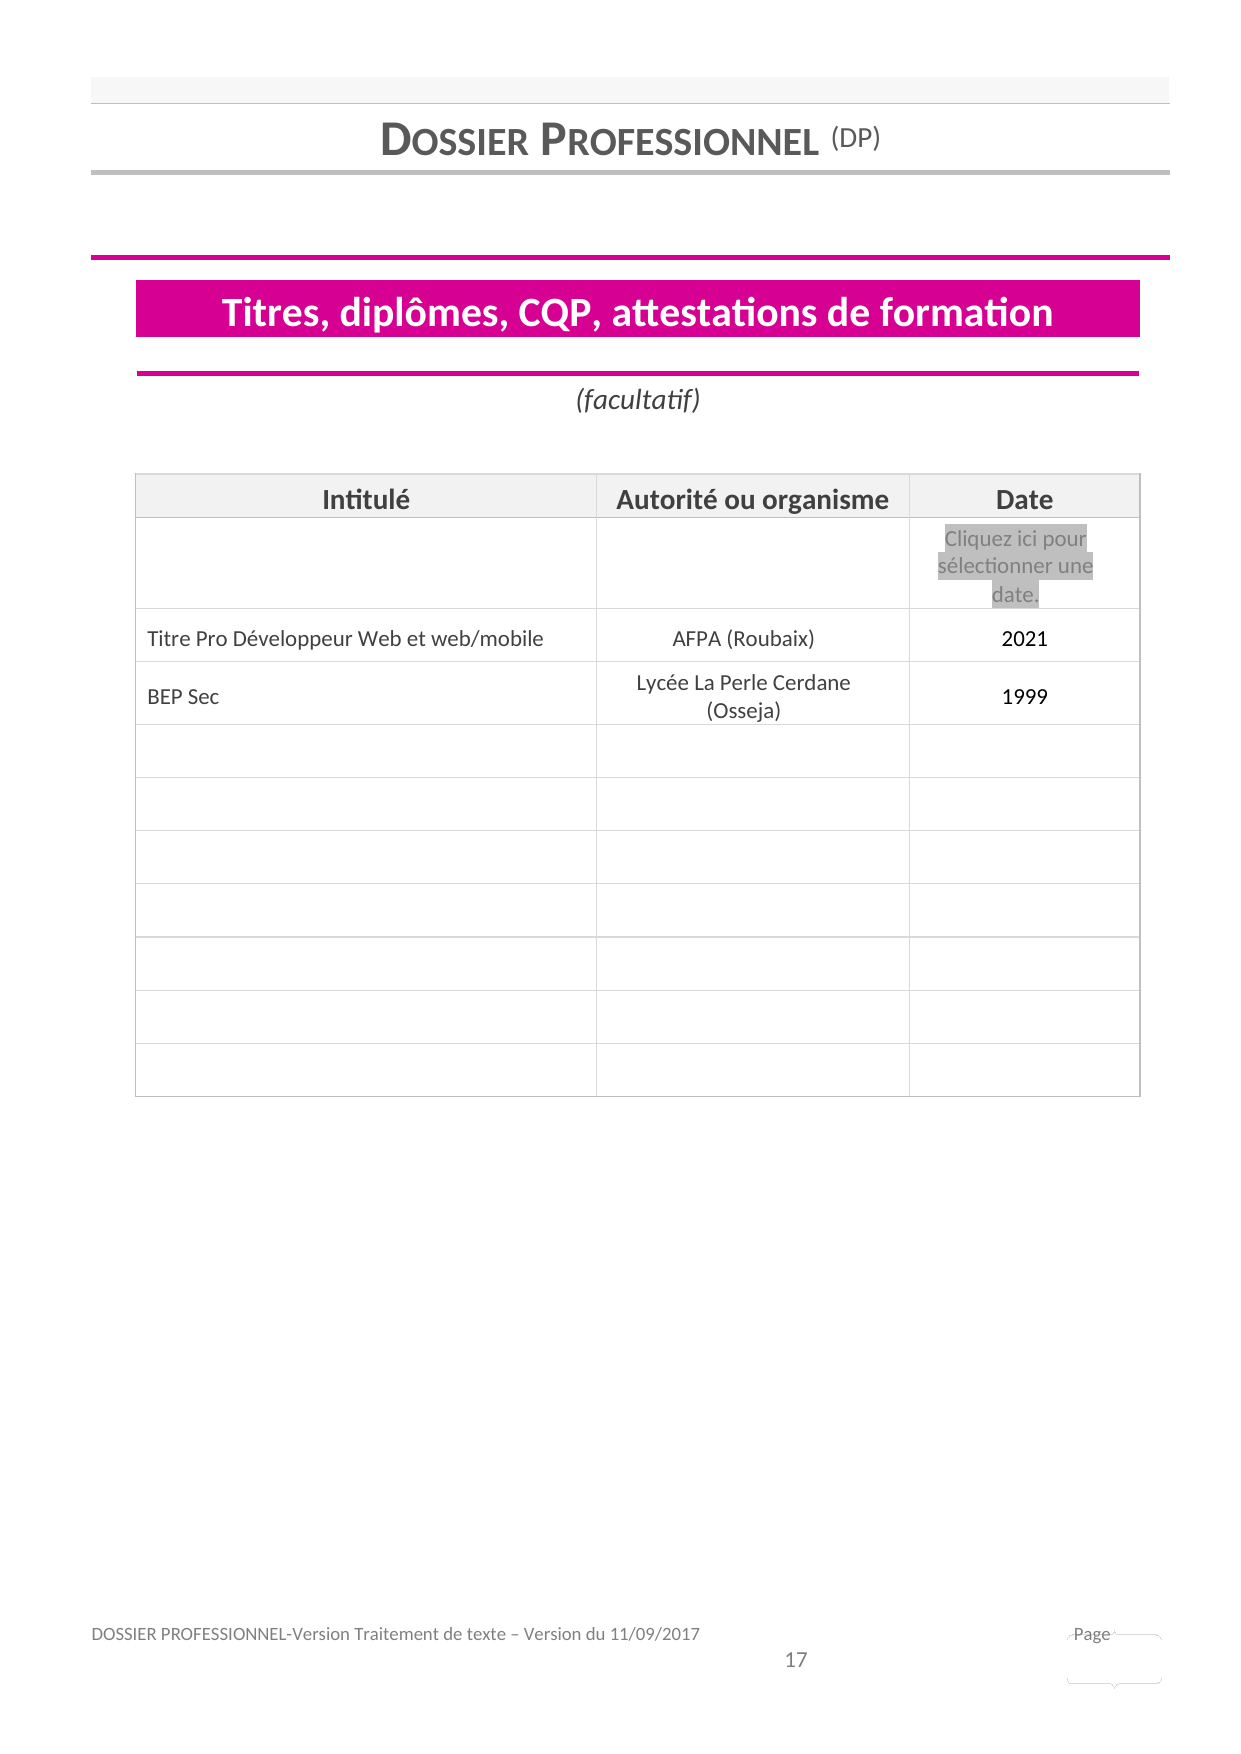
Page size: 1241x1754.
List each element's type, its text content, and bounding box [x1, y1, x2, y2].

table_cell [597, 1044, 909, 1096]
table_cell [136, 884, 596, 936]
table_cell [597, 725, 909, 777]
table_cell [910, 991, 1139, 1043]
table_cell (facultatif) [136, 371, 1140, 473]
table_cell [136, 725, 596, 777]
table_cell [597, 778, 909, 830]
table_cell [597, 991, 909, 1043]
table_cell [910, 938, 1139, 989]
table_cell Lycée La Perle Cerdane (Osseja) [597, 662, 909, 724]
table_cell [597, 831, 909, 883]
table_cell [597, 518, 909, 608]
table_cell [136, 991, 596, 1043]
table_cell [910, 778, 1139, 830]
table_cell [910, 884, 1139, 936]
table_cell [136, 938, 596, 989]
table_cell Intitulé [136, 475, 596, 517]
table_cell 1999 [910, 662, 1139, 724]
table_cell Autorité ou organisme [597, 475, 909, 517]
table_cell [597, 884, 909, 936]
table_cell [136, 337, 1140, 371]
table_cell Titre Pro Développeur Web et web/mobile [136, 609, 596, 661]
table_cell [136, 518, 596, 608]
table_cell [597, 938, 909, 989]
table_cell [136, 831, 596, 883]
table_cell [910, 831, 1139, 883]
table_cell 2021 [910, 609, 1139, 661]
table_cell [136, 778, 596, 830]
table_cell BEP Sec [136, 662, 596, 724]
table_cell [910, 725, 1139, 777]
table_cell Cliquez ici pour sélectionner une date. [910, 518, 1139, 608]
table_cell [136, 1044, 596, 1096]
table_cell AFPA (Roubaix) [597, 609, 909, 661]
table_cell Date [910, 475, 1139, 517]
table_cell [910, 1044, 1139, 1096]
table_header Titres, diplômes, CQP, attestations de formation [136, 280, 1140, 337]
